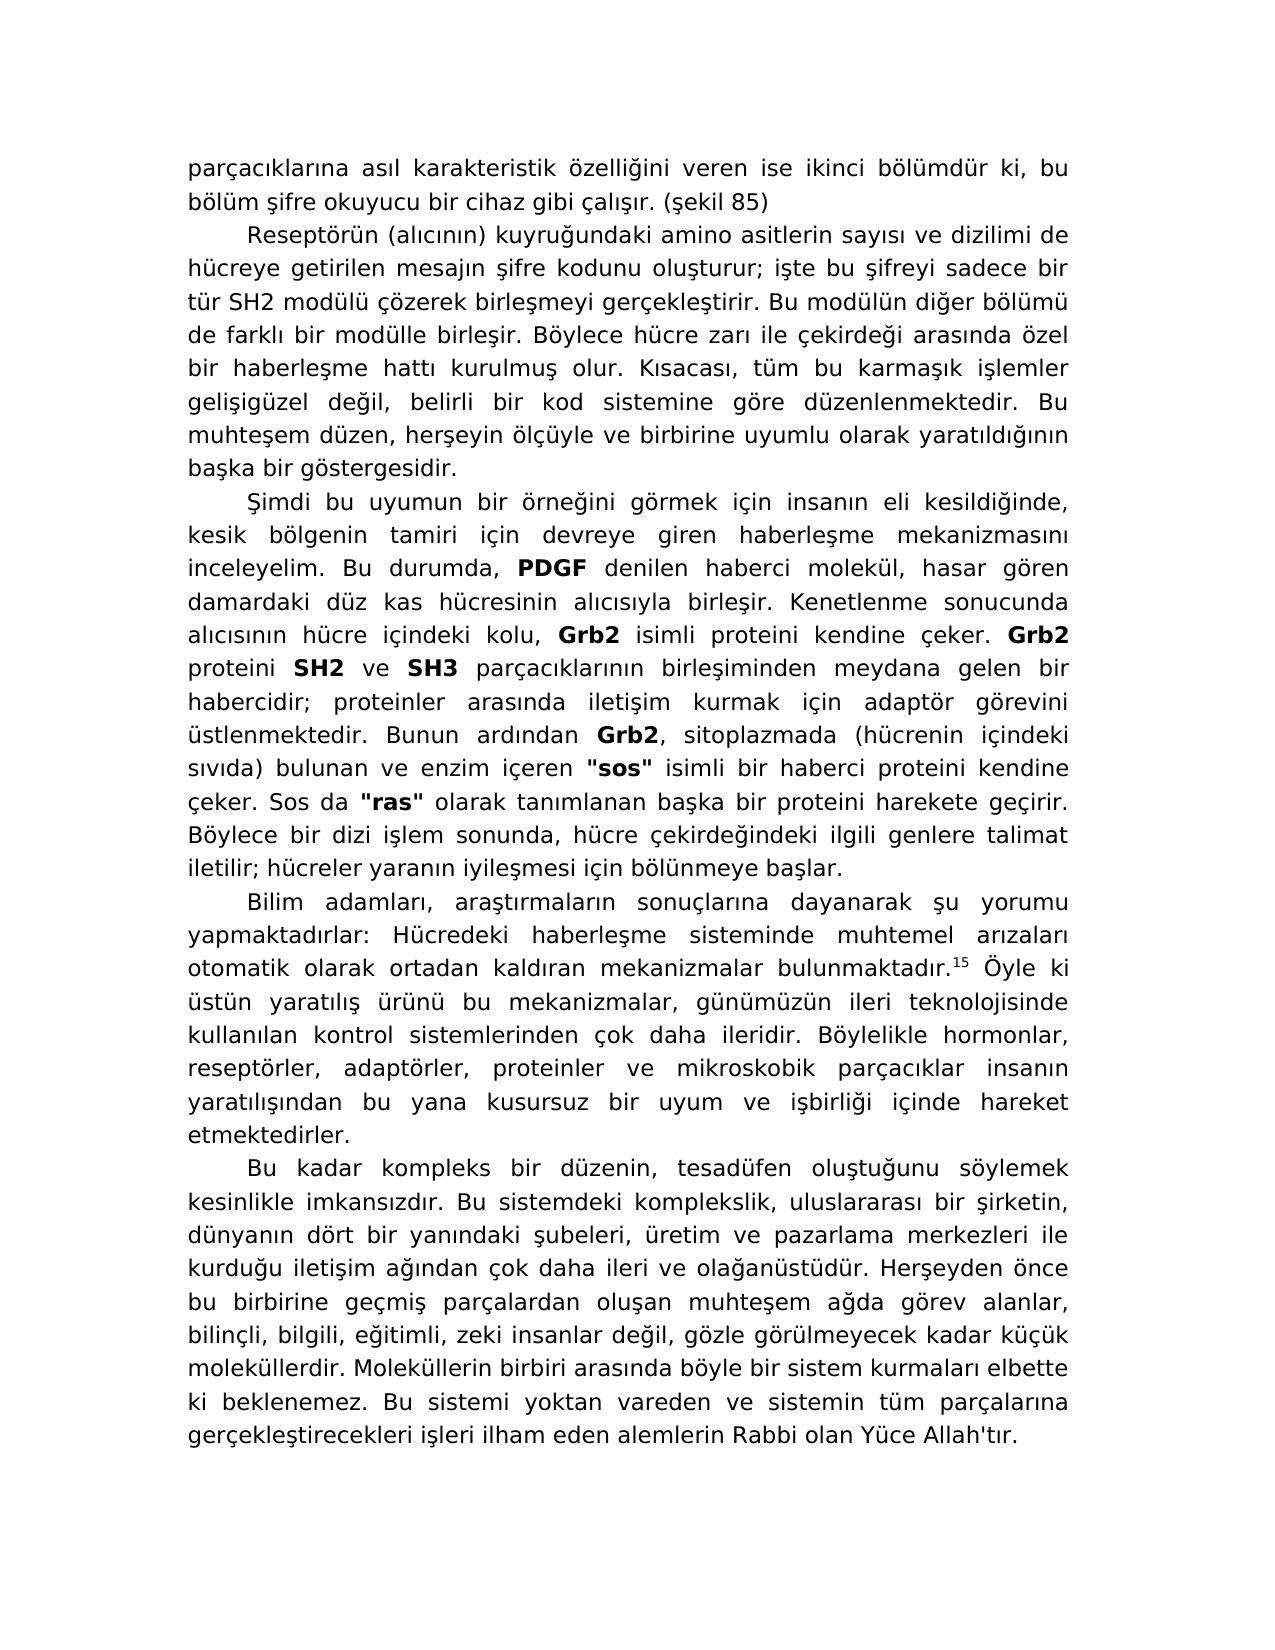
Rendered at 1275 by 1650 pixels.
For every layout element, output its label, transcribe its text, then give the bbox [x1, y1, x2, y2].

text Reseptörün (alıcının) kuyruğundaki amino asitlerin sayısı ve dizilimi de hücreye getirilen mesajın şifre kodunu oluşturur; işte bu şifreyi sadece bir tür SH2 modülü çözerek birleşmeyi gerçekleştirir. Bu modülün diğer bölümü de farklı bir modülle birleşir. Böylece hücre zarı ile çekirdeği arasında özel bir haberleşme hattı kurulmuş olur. Kısacası, tüm bu karmaşık işlemler gelişigüzel değil, belirli bir kod sistemine göre düzenlenmektedir. Bu muhteşem düzen, herşeyin ölçüyle ve birbirine uyumlu olarak yaratıldığının başka bir göstergesidir. [187, 217, 1070, 483]
text Bu kadar kompleks bir düzenin, tesadüfen oluştuğunu söylemek kesinlikle imkansızdır. Bu sistemdeki komplekslik, uluslararası bir şirketin, dünyanın dört bir yanındaki şubeleri, üretim ve pazarlama merkezleri ile kurduğu iletişim ağından çok daha ileri ve olağanüstüdür. Herşeyden önce bu birbirine geçmiş parçalardan oluşan muhteşem ağda görev alanlar, bilinçli, bilgili, eğitimli, zeki insanlar değil, gözle görülmeyecek kadar küçük moleküllerdir. Moleküllerin birbiri arasında böyle bir sistem kurmaları elbette ki beklenemez. Bu sistemi yoktan vareden ve sistemin tüm parçalarına gerçekleştirecekleri işleri ilham eden alemlerin Rabbi olan Yüce Allah'tır. [187, 1150, 1070, 1450]
text parçacıklarına asıl karakteristik özelliğini veren ise ikinci bölümdür ki, bu bölüm şifre okuyucu bir cihaz gibi çalışır. (şekil 85) [187, 150, 1070, 217]
text Bilim adamları, araştırmaların sonuçlarına dayanarak şu yorumu yapmaktadırlar: Hücredeki haberleşme sisteminde muhtemel arızaları otomatik olarak ortadan kaldıran mekanizmalar bulunmaktadır.15 Öyle ki üstün yaratılış ürünü bu mekanizmalar, günümüzün ileri teknolojisinde kullanılan kontrol sistemlerinden çok daha ileridir. Böylelikle hormonlar, reseptörler, adaptörler, proteinler ve mikroskobik parçacıklar insanın yaratılışından bu yana kusursuz bir uyum ve işbirliği içinde hareket etmektedirler. [187, 883, 1070, 1150]
text Şimdi bu uyumun bir örneğini görmek için insanın eli kesildiğinde, kesik bölgenin tamiri için devreye giren haberleşme mekanizmasını inceleyelim. Bu durumda, PDGF denilen haberci molekül, hasar gören damardaki düz kas hücresinin alıcısıyla birleşir. Kenetlenme sonucunda alıcısının hücre içindeki kolu, Grb2 isimli proteini kendine çeker. Grb2 proteini SH2 ve SH3 parçacıklarının birleşiminden meydana gelen bir habercidir; proteinler arasında iletişim kurmak için adaptör görevini üstlenmektedir. Bunun ardından Grb2, sitoplazmada (hücrenin içindeki sıvıda) bulunan ve enzim içeren "sos" isimli bir haberci proteini kendine çeker. Sos da "ras" olarak tanımlanan başka bir proteini harekete geçirir. Böylece bir dizi işlem sonunda, hücre çekirdeğindeki ilgili genlere talimat iletilir; hücreler yaranın iyileşmesi için bölünmeye başlar. [187, 483, 1070, 883]
